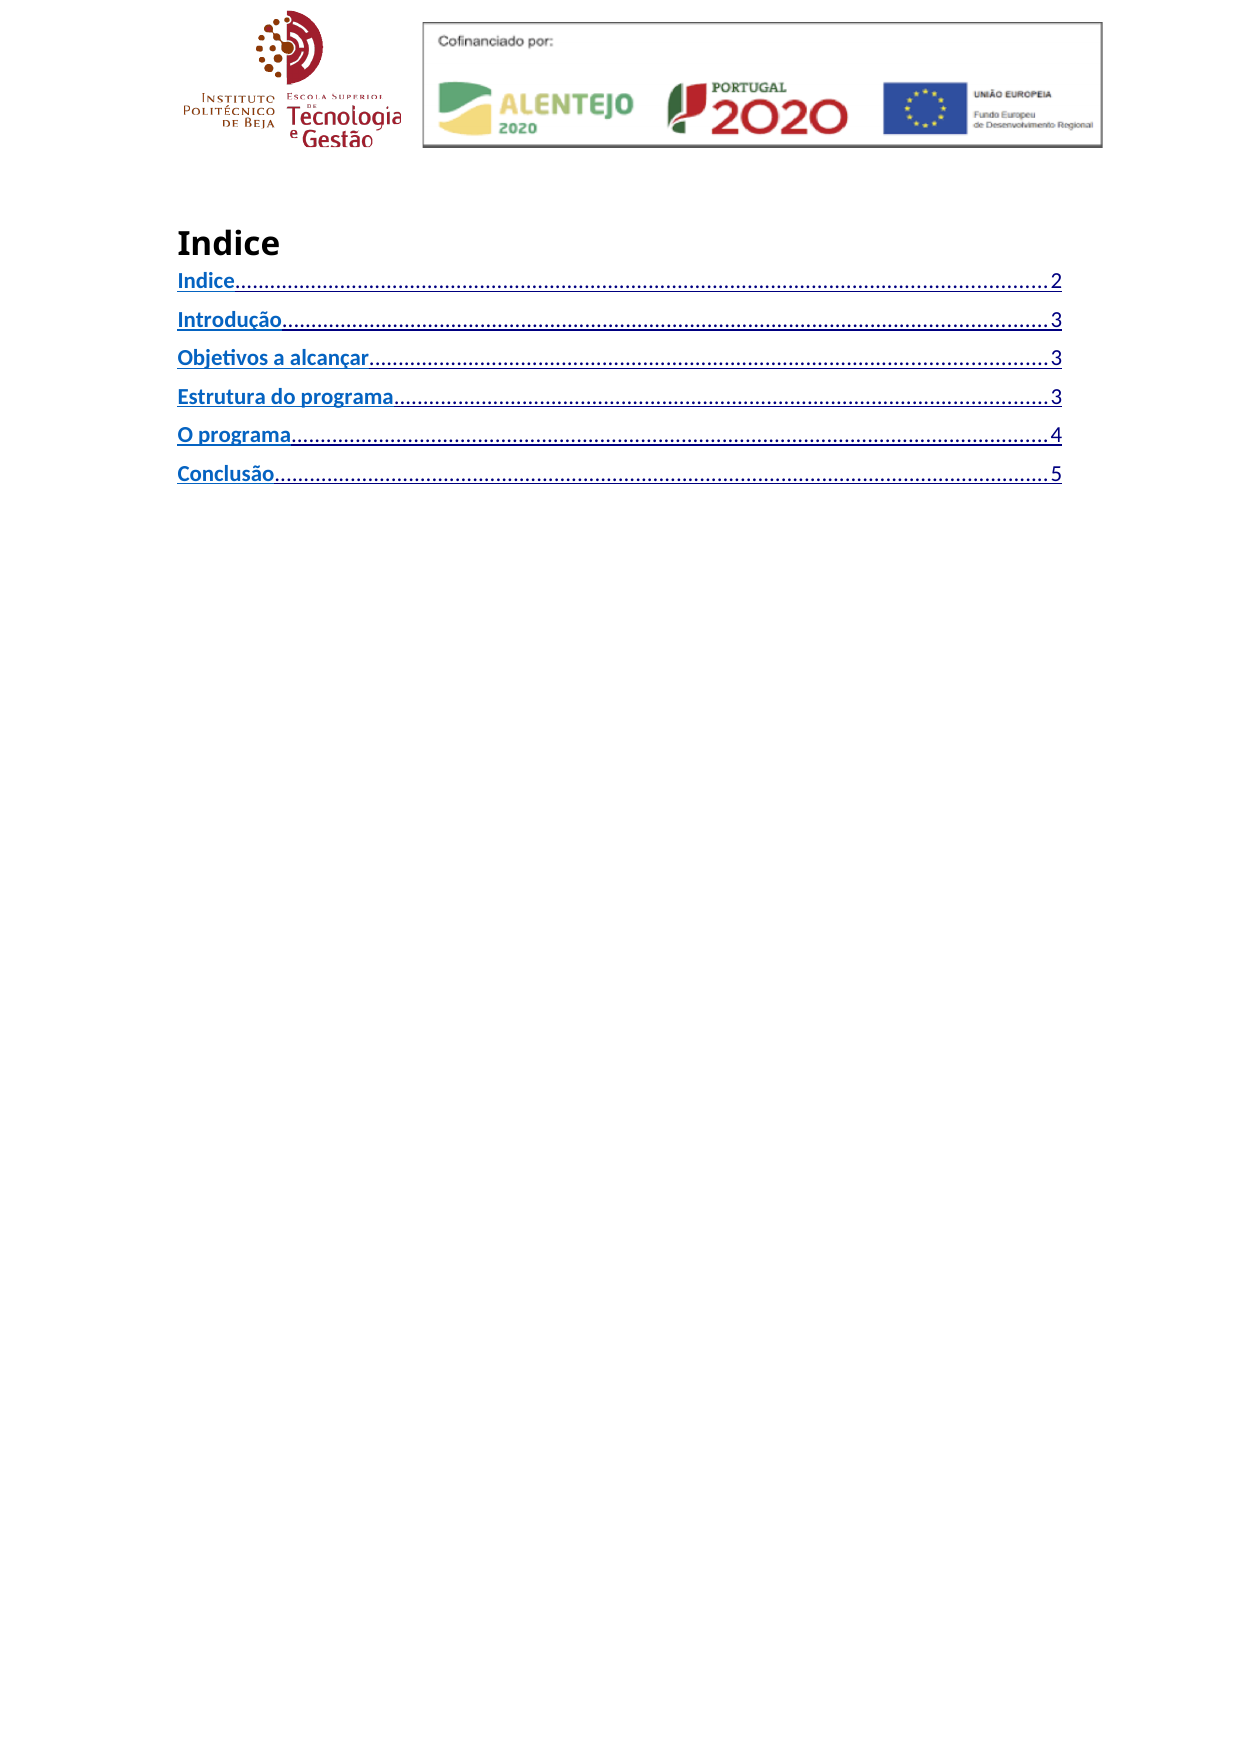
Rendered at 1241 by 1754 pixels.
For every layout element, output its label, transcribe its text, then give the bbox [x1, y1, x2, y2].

text Objetivos a alcançar 3 [177, 343, 1063, 371]
text Estrutura do programa 3 [177, 382, 1063, 410]
text O programa 4 [177, 420, 1063, 448]
text Indice 2 [177, 267, 1063, 294]
subtitle Indice [177, 220, 1063, 265]
text Introdução 3 [177, 305, 1063, 333]
text Conclusão 5 [177, 459, 1063, 487]
